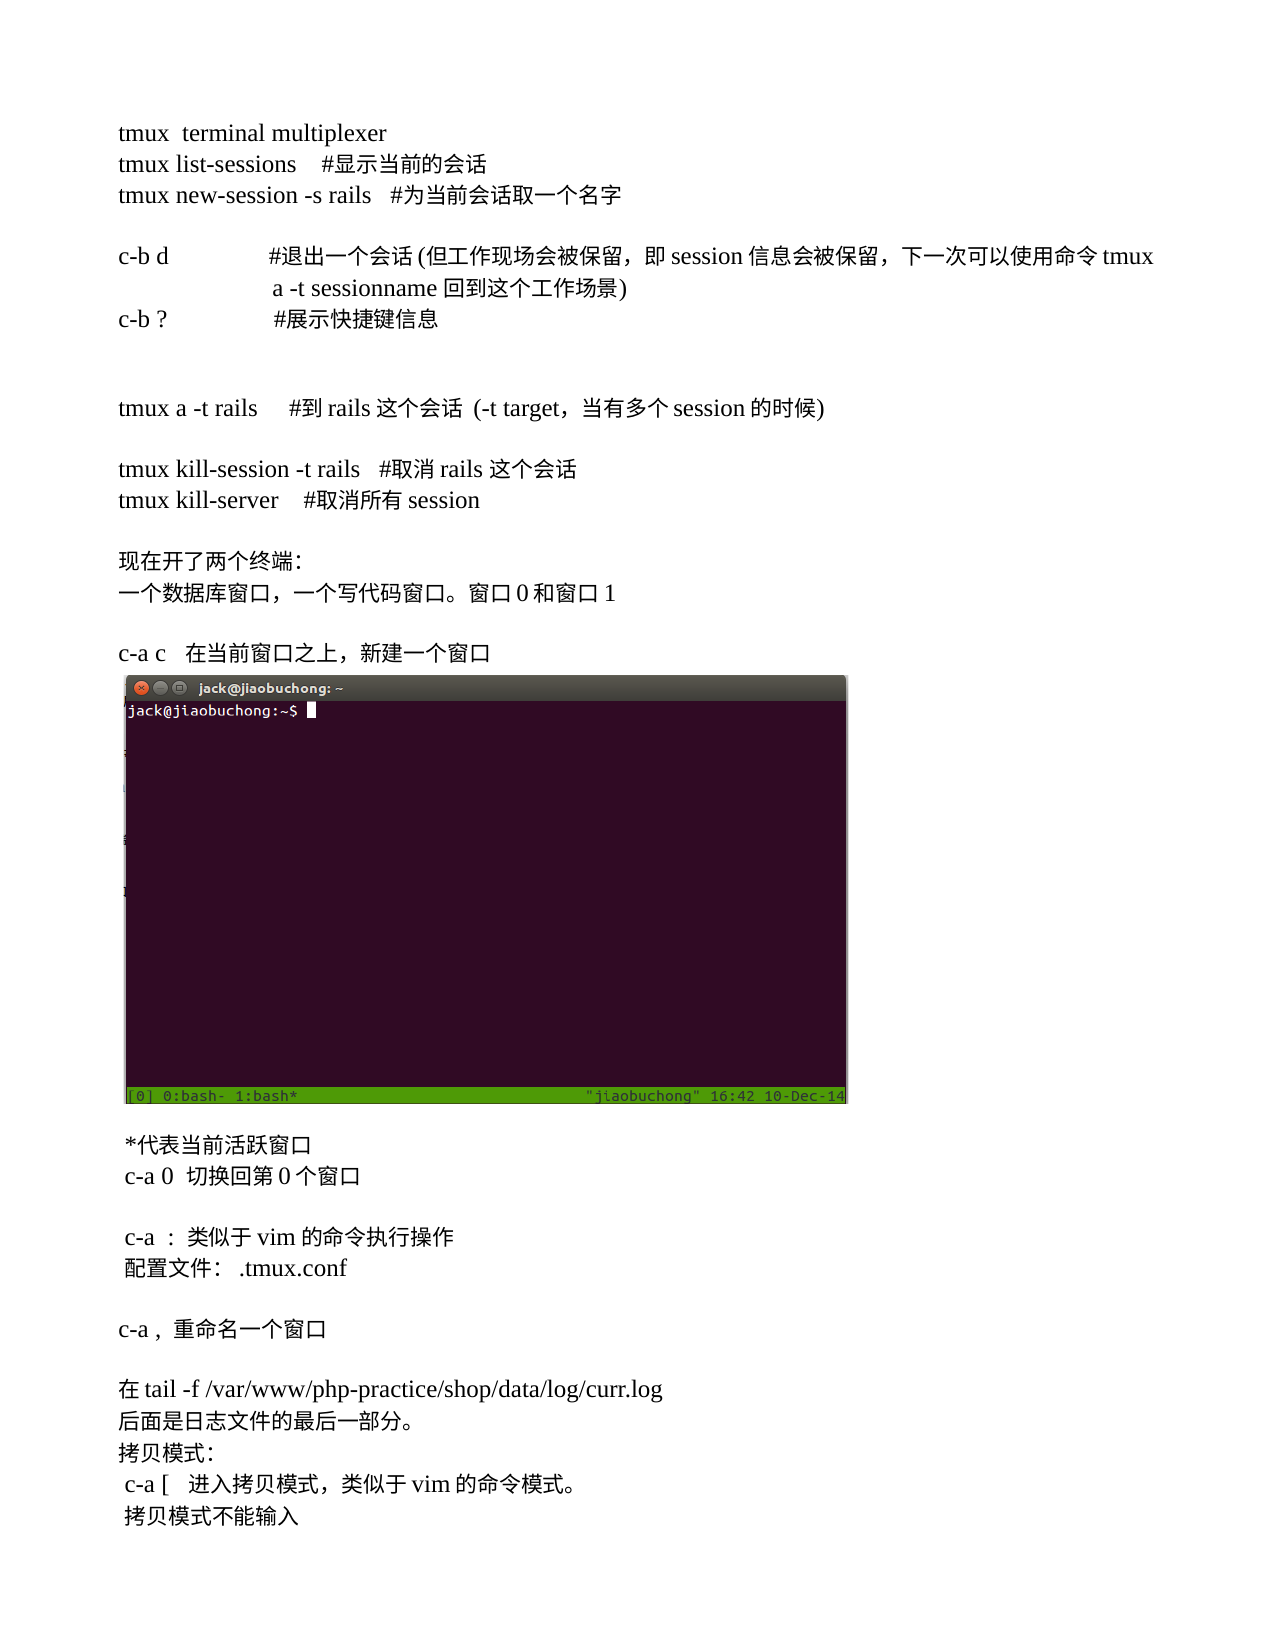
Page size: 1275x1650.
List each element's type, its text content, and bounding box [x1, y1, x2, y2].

text 拷贝模式： [118, 1436, 1157, 1467]
text c-a c 在当前窗口之上，新建一个窗口 [118, 636, 1157, 668]
text 一个数据库窗口，一个写代码窗口。窗口0和窗口1 [118, 576, 1157, 607]
text c-a 0 切换回第0个窗口 [118, 1159, 1157, 1191]
text tmux terminal multiplexer [118, 118, 1157, 147]
text *代表当前活跃窗口 [118, 1128, 1157, 1159]
picture [123, 675, 849, 1104]
text c-a : 类似于vim的命令执行操作 [118, 1220, 1157, 1251]
text tmux list-sessions #显示当前的会话 [118, 147, 1157, 178]
text tmux new-session -s rails #为当前会话取一个名字 [118, 178, 1157, 210]
text c-b ? #展示快捷键信息 [118, 302, 1157, 334]
text 在tail -f /var/www/php-practice/shop/data/log/curr.log [118, 1372, 1157, 1404]
text tmux a -t rails #到rails这个会话 (-t target，当有多个session的时候) [118, 391, 1157, 423]
text tmux kill-server #取消所有session [118, 483, 1157, 515]
text tmux kill-session -t rails #取消rails 这个会话 [118, 452, 1157, 483]
text 现在开了两个终端： [118, 544, 1157, 576]
text 拷贝模式不能输入 [118, 1499, 1157, 1531]
text 后面是日志文件的最后一部分。 [118, 1404, 1157, 1436]
text 配置文件： .tmux.conf [118, 1251, 1157, 1283]
text c-b d #退出一个会话 (但工作现场会被保留，即session信息会被保留，下一次可以使用命令tmux a -t sessionname 回到这个工作场景) [118, 239, 1157, 302]
text c-a , 重命名一个窗口 [118, 1312, 1157, 1343]
text c-a [ 进入拷贝模式，类似于vim的命令模式。 [118, 1467, 1157, 1499]
